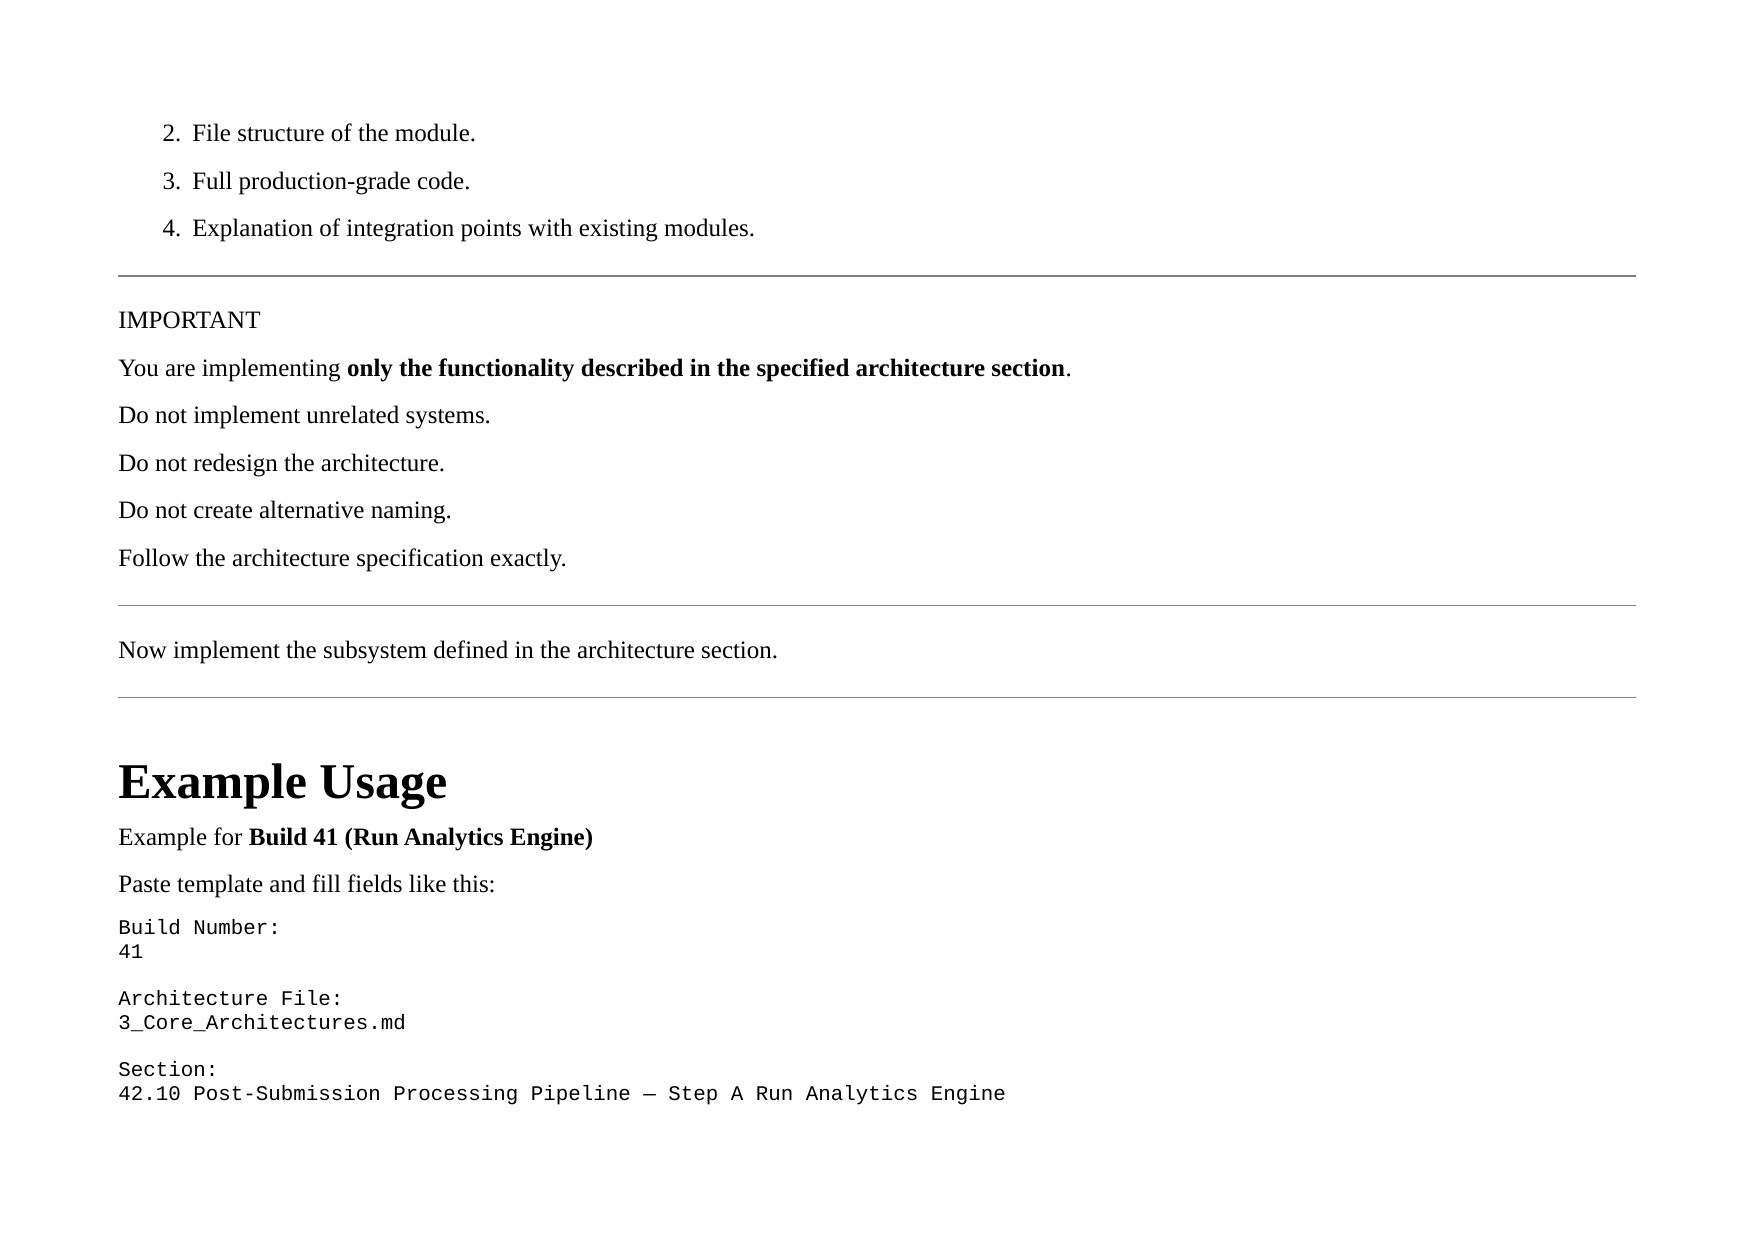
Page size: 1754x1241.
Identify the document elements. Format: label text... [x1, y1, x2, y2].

text 41 [118, 941, 1636, 964]
text 3_Core_Architectures.md [118, 1012, 1636, 1035]
text You are implementing only the functionality described in the specified architecture section. [118, 353, 1636, 382]
text Section: [118, 1059, 1636, 1083]
text Do not implement unrelated systems. [118, 400, 1636, 429]
text Build Number: [118, 917, 1636, 941]
text Now implement the subsystem defined in the architecture section. [118, 635, 1636, 664]
subtitle Example Usage [118, 752, 1636, 809]
list Full production-grade code. [162, 166, 1636, 194]
list Explanation of integration points with existing modules. [162, 213, 1636, 242]
text Do not create alternative naming. [118, 496, 1636, 524]
text Architecture File: [118, 988, 1636, 1012]
text 42.10 Post-Submission Processing Pipeline — Step A Run Analytics Engine [118, 1083, 1636, 1106]
text Example for Build 41 (Run Analytics Engine) [118, 822, 1636, 851]
list File structure of the module. [162, 118, 1636, 147]
text Follow the architecture specification exactly. [118, 543, 1636, 572]
text IMPORTANT [118, 305, 1636, 334]
text Paste template and fill fields like this: [118, 869, 1636, 898]
text Do not redesign the architecture. [118, 448, 1636, 477]
